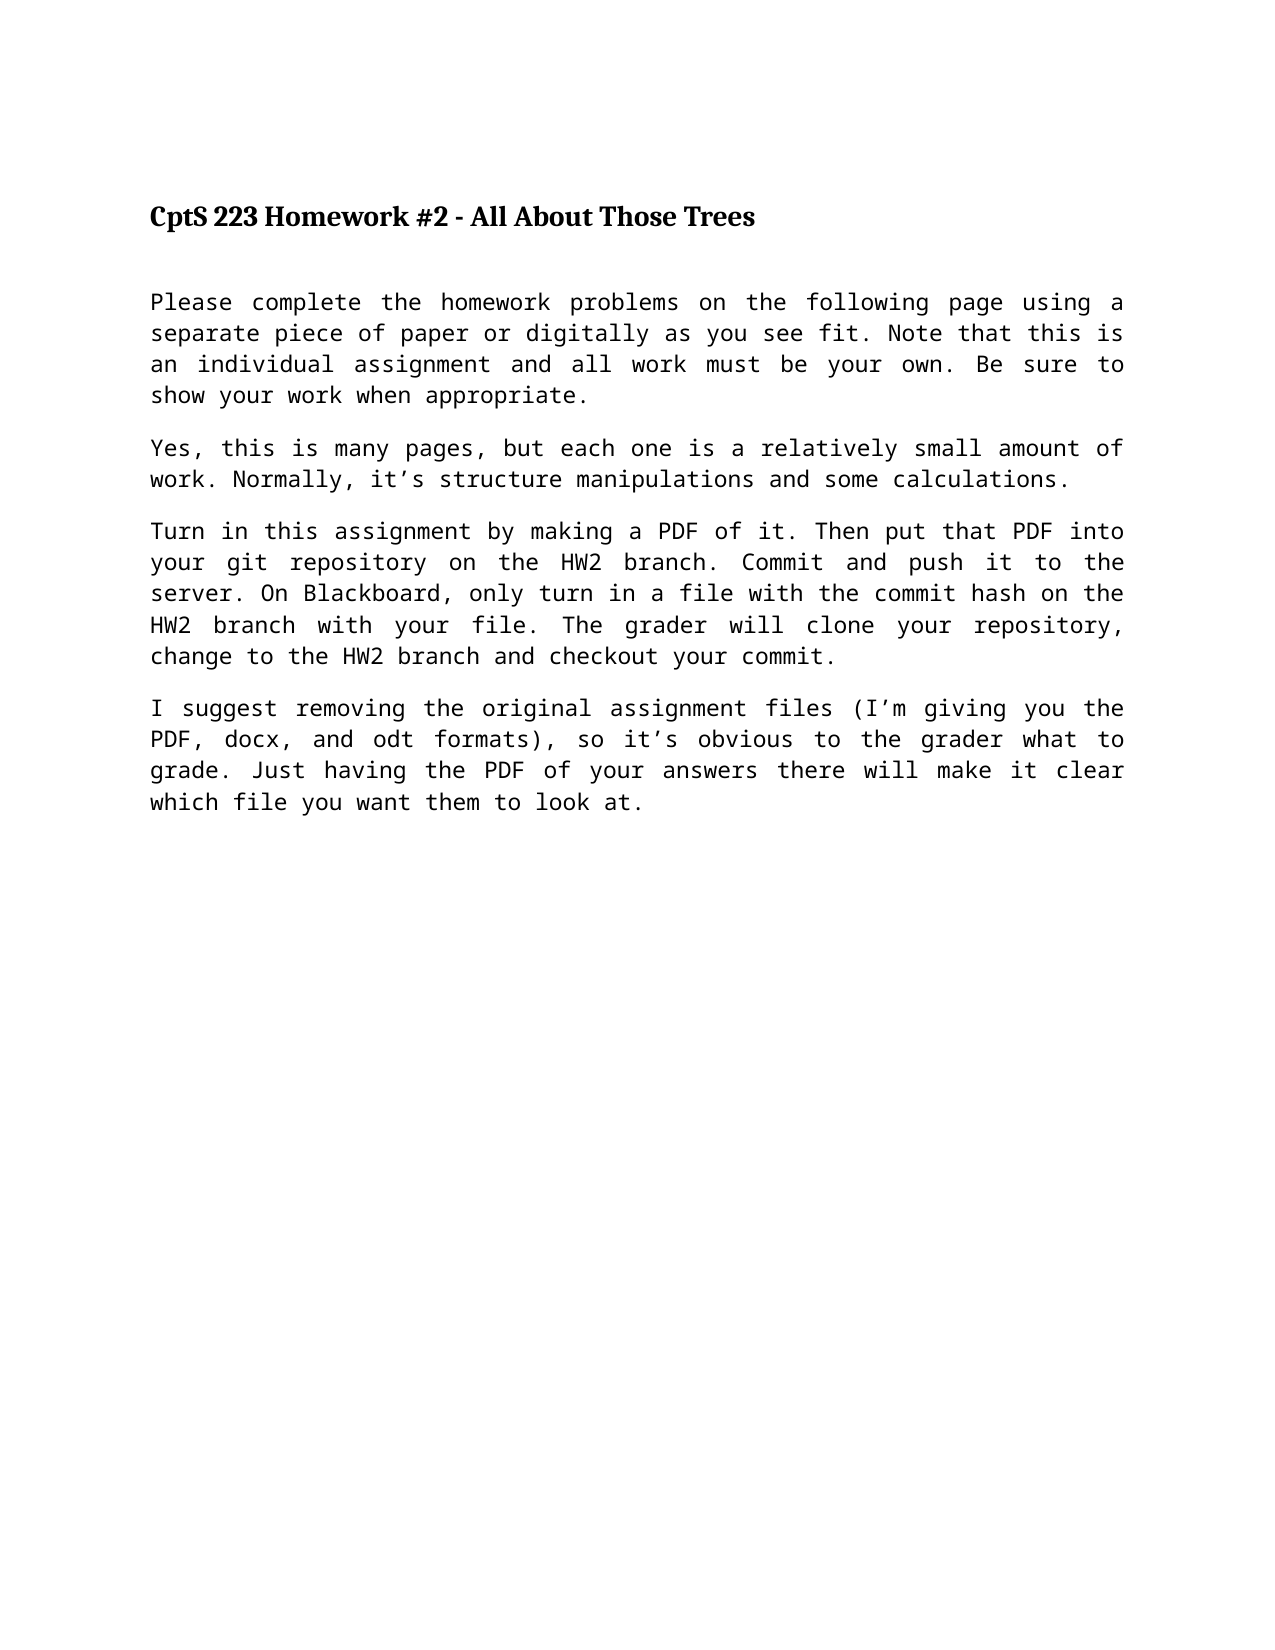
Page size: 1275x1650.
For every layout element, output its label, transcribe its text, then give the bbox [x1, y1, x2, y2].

subtitle CptS 223 Homework #2 - All About Those Trees [150, 200, 1125, 233]
text I suggest removing the original assignment files (I’m giving you the PDF, docx, and odt formats), so it’s obvious to the grader what to grade. Just having the PDF of your answers there will make it clear which file you want them to look at. [150, 692, 1125, 817]
text Yes, this is many pages, but each one is a relatively small amount of work. Normally, it’s structure manipulations and some calculations. [150, 431, 1125, 494]
text Please complete the homework problems on the following page using a separate piece of paper or digitally as you see fit. Note that this is an individual assignment and all work must be your own. Be sure to show your work when appropriate. [150, 286, 1125, 411]
text Turn in this assignment by making a PDF of it. Then put that PDF into your git repository on the HW2 branch. Commit and push it to the server. On Blackboard, only turn in a file with the commit hash on the HW2 branch with your file. The grader will clone your repository, change to the HW2 branch and checkout your commit. [150, 515, 1125, 671]
